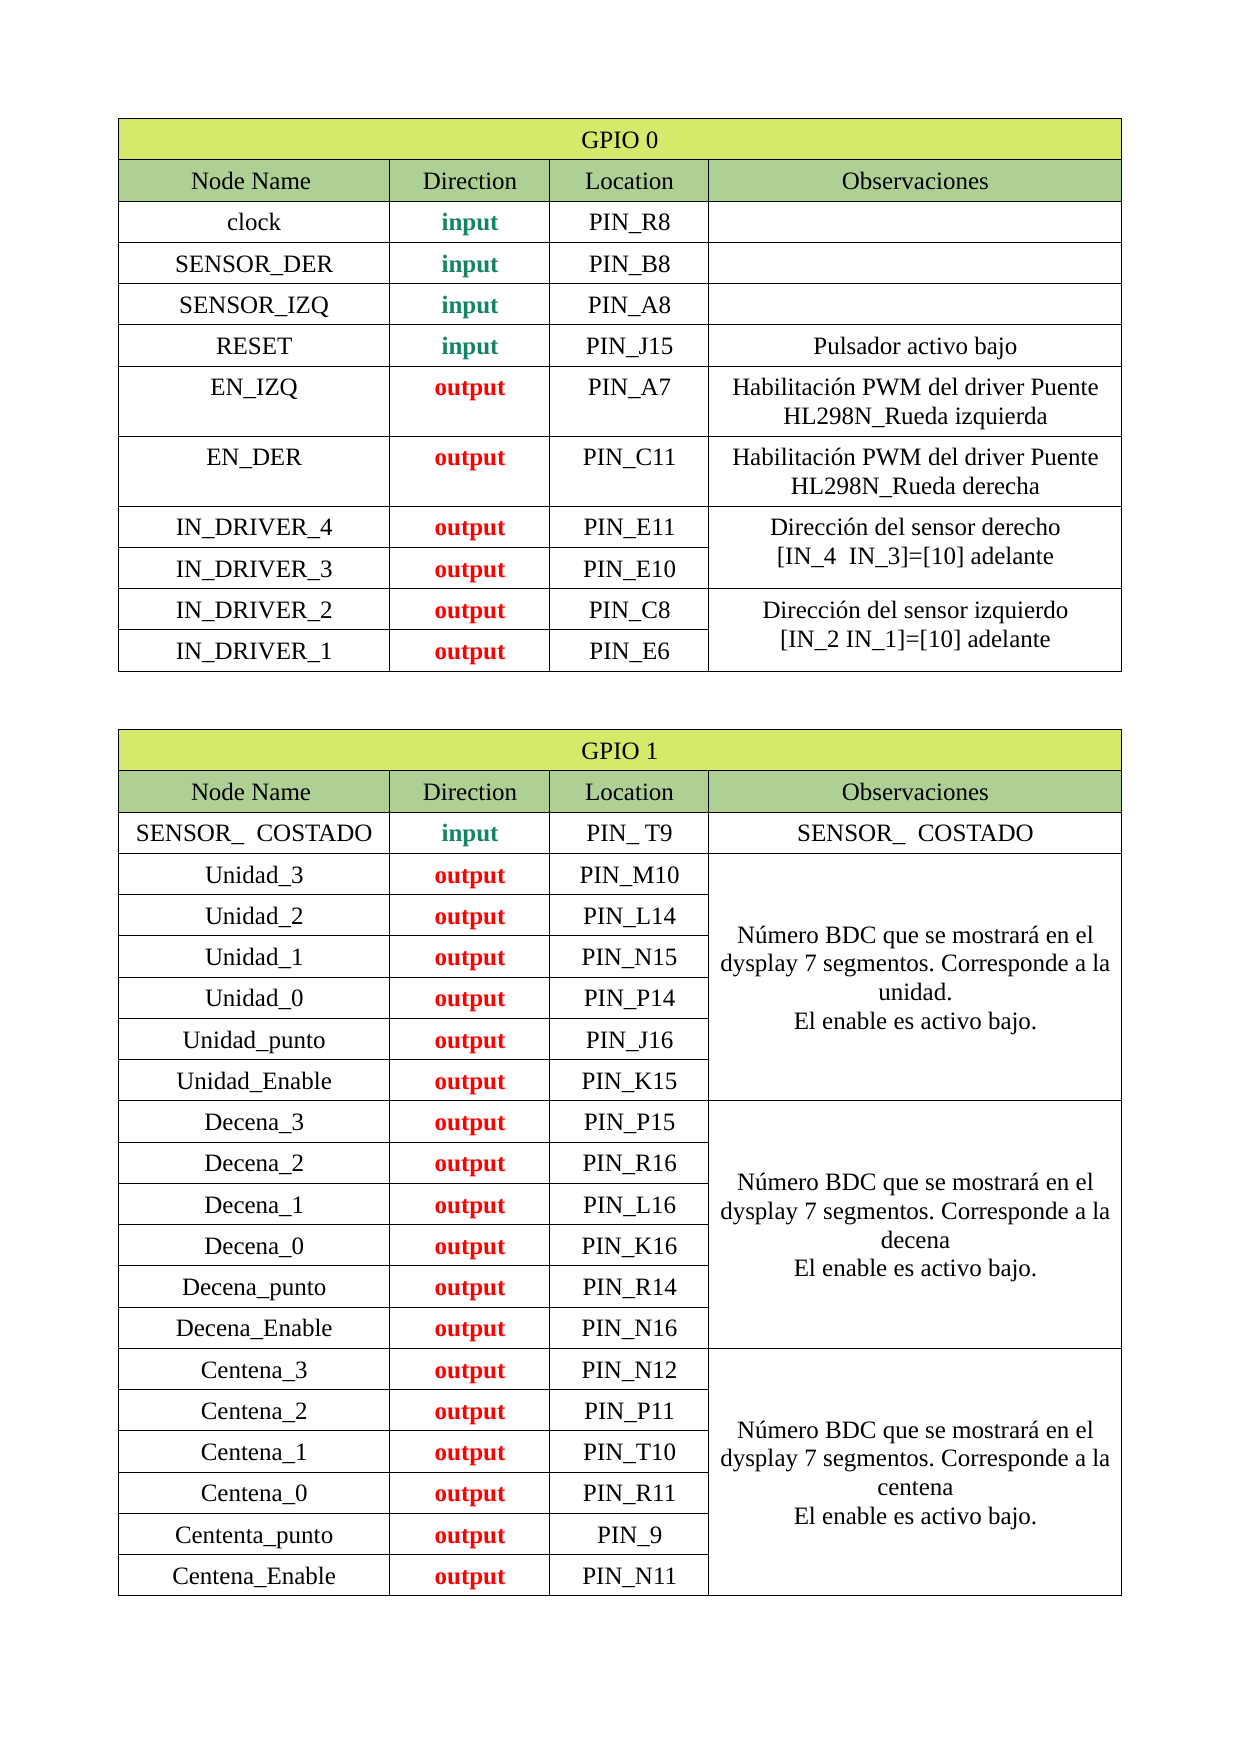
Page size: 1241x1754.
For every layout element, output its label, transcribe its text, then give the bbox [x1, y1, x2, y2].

table_cell PIN_N11 [550, 1555, 708, 1595]
table_cell PIN_N15 [550, 936, 708, 977]
table_cell PIN_N16 [550, 1308, 708, 1348]
table_cell IN_DRIVER_4 [119, 507, 389, 547]
table_cell Unidad_Enable [119, 1060, 389, 1100]
table_header GPIO 1 [119, 730, 1121, 770]
table_cell Node Name [119, 771, 389, 812]
table_cell output [390, 1390, 549, 1430]
table_cell PIN_M10 [550, 854, 708, 894]
table_cell PIN_L14 [550, 895, 708, 935]
table_cell output [390, 1019, 549, 1059]
table_cell SENSOR_ COSTADO [119, 813, 389, 853]
table_cell PIN_E10 [550, 548, 708, 588]
table_cell PIN_K16 [550, 1225, 708, 1265]
table_cell Observaciones [709, 771, 1121, 812]
table_cell output [390, 1266, 549, 1307]
table_cell [709, 243, 1121, 283]
table_cell Node Name [119, 160, 389, 201]
table_cell PIN_C11 [550, 437, 708, 506]
table_cell PIN_J15 [550, 325, 708, 366]
table_cell output [390, 1184, 549, 1224]
table_cell output [390, 1473, 549, 1513]
table_cell PIN_A7 [550, 367, 708, 436]
table_cell Unidad_1 [119, 936, 389, 977]
table_cell Centena_2 [119, 1390, 389, 1430]
table_cell input [390, 325, 549, 366]
table_cell clock [119, 202, 389, 242]
table_cell output [390, 895, 549, 935]
table_cell [709, 284, 1121, 324]
table_cell PIN_P15 [550, 1101, 708, 1142]
table_cell output [390, 1308, 549, 1348]
table_cell Location [550, 771, 708, 812]
table_cell SENSOR_ COSTADO [709, 813, 1121, 853]
table_cell output [390, 1143, 549, 1183]
table_cell Decena_1 [119, 1184, 389, 1224]
table_cell output [390, 1555, 549, 1595]
table_cell output [390, 1514, 549, 1554]
table_cell Centena_3 [119, 1349, 389, 1389]
table_cell [709, 202, 1121, 242]
table_cell input [390, 243, 549, 283]
table_cell SENSOR_IZQ [119, 284, 389, 324]
table_cell Decena_punto [119, 1266, 389, 1307]
table_cell Número BDC que se mostrará en el dysplay 7 segmentos. Corresponde a la centena El enable es activo bajo. [709, 1349, 1121, 1595]
table_cell PIN_E11 [550, 507, 708, 547]
table_cell Dirección del sensor izquierdo [IN_2 IN_1]=[10] adelante [709, 589, 1121, 671]
table_cell IN_DRIVER_2 [119, 589, 389, 629]
table_cell PIN_P11 [550, 1390, 708, 1430]
table_cell IN_DRIVER_1 [119, 630, 389, 671]
table_cell input [390, 202, 549, 242]
table_cell PIN_A8 [550, 284, 708, 324]
table_cell PIN_L16 [550, 1184, 708, 1224]
table_cell output [390, 1225, 549, 1265]
table_cell Decena_3 [119, 1101, 389, 1142]
table_cell Decena_Enable [119, 1308, 389, 1348]
table_cell PIN_C8 [550, 589, 708, 629]
table_cell Unidad_0 [119, 978, 389, 1018]
table_cell Centena_0 [119, 1473, 389, 1513]
table_cell PIN_E6 [550, 630, 708, 671]
table_cell Unidad_punto [119, 1019, 389, 1059]
table_cell PIN_R11 [550, 1473, 708, 1513]
table_cell output [390, 1060, 549, 1100]
table_cell input [390, 813, 549, 853]
table_cell output [390, 1101, 549, 1142]
table_cell PIN_N12 [550, 1349, 708, 1389]
table_cell Habilitación PWM del driver Puente HL298N_Rueda izquierda [709, 367, 1121, 436]
table_cell Decena_0 [119, 1225, 389, 1265]
table_header GPIO 0 [119, 119, 1121, 159]
table_cell Habilitación PWM del driver Puente HL298N_Rueda derecha [709, 437, 1121, 506]
table_cell Direction [390, 771, 549, 812]
table_cell Número BDC que se mostrará en el dysplay 7 segmentos. Corresponde a la unidad. El enable es activo bajo. [709, 854, 1121, 1100]
table_cell output [390, 978, 549, 1018]
table_cell Decena_2 [119, 1143, 389, 1183]
table_cell PIN_ T9 [550, 813, 708, 853]
table_cell PIN_J16 [550, 1019, 708, 1059]
table_cell Centena_1 [119, 1431, 389, 1472]
table_cell output [390, 1431, 549, 1472]
table_cell PIN_R14 [550, 1266, 708, 1307]
table_cell Direction [390, 160, 549, 201]
table_cell Cententa_punto [119, 1514, 389, 1554]
table_cell EN_IZQ [119, 367, 389, 436]
table_cell output [390, 589, 549, 629]
table_cell output [390, 1349, 549, 1389]
table_cell PIN_9 [550, 1514, 708, 1554]
table_cell PIN_P14 [550, 978, 708, 1018]
table_cell Pulsador activo bajo [709, 325, 1121, 366]
table_cell Location [550, 160, 708, 201]
table_cell PIN_B8 [550, 243, 708, 283]
table_cell PIN_K15 [550, 1060, 708, 1100]
table_cell Número BDC que se mostrará en el dysplay 7 segmentos. Corresponde a la decena El enable es activo bajo. [709, 1101, 1121, 1348]
table_cell output [390, 437, 549, 506]
table_cell Centena_Enable [119, 1555, 389, 1595]
table_cell PIN_R16 [550, 1143, 708, 1183]
table_cell output [390, 854, 549, 894]
table_cell PIN_R8 [550, 202, 708, 242]
table_cell RESET [119, 325, 389, 366]
table_cell output [390, 936, 549, 977]
table_cell output [390, 630, 549, 671]
table_cell SENSOR_DER [119, 243, 389, 283]
table_cell Unidad_3 [119, 854, 389, 894]
table_cell Unidad_2 [119, 895, 389, 935]
table_cell output [390, 367, 549, 436]
table_cell Dirección del sensor derecho [IN_4 IN_3]=[10] adelante [709, 507, 1121, 588]
table_cell output [390, 507, 549, 547]
table_cell Observaciones [709, 160, 1121, 201]
table_cell output [390, 548, 549, 588]
table_cell input [390, 284, 549, 324]
table_cell IN_DRIVER_3 [119, 548, 389, 588]
table_cell PIN_T10 [550, 1431, 708, 1472]
table_cell EN_DER [119, 437, 389, 506]
